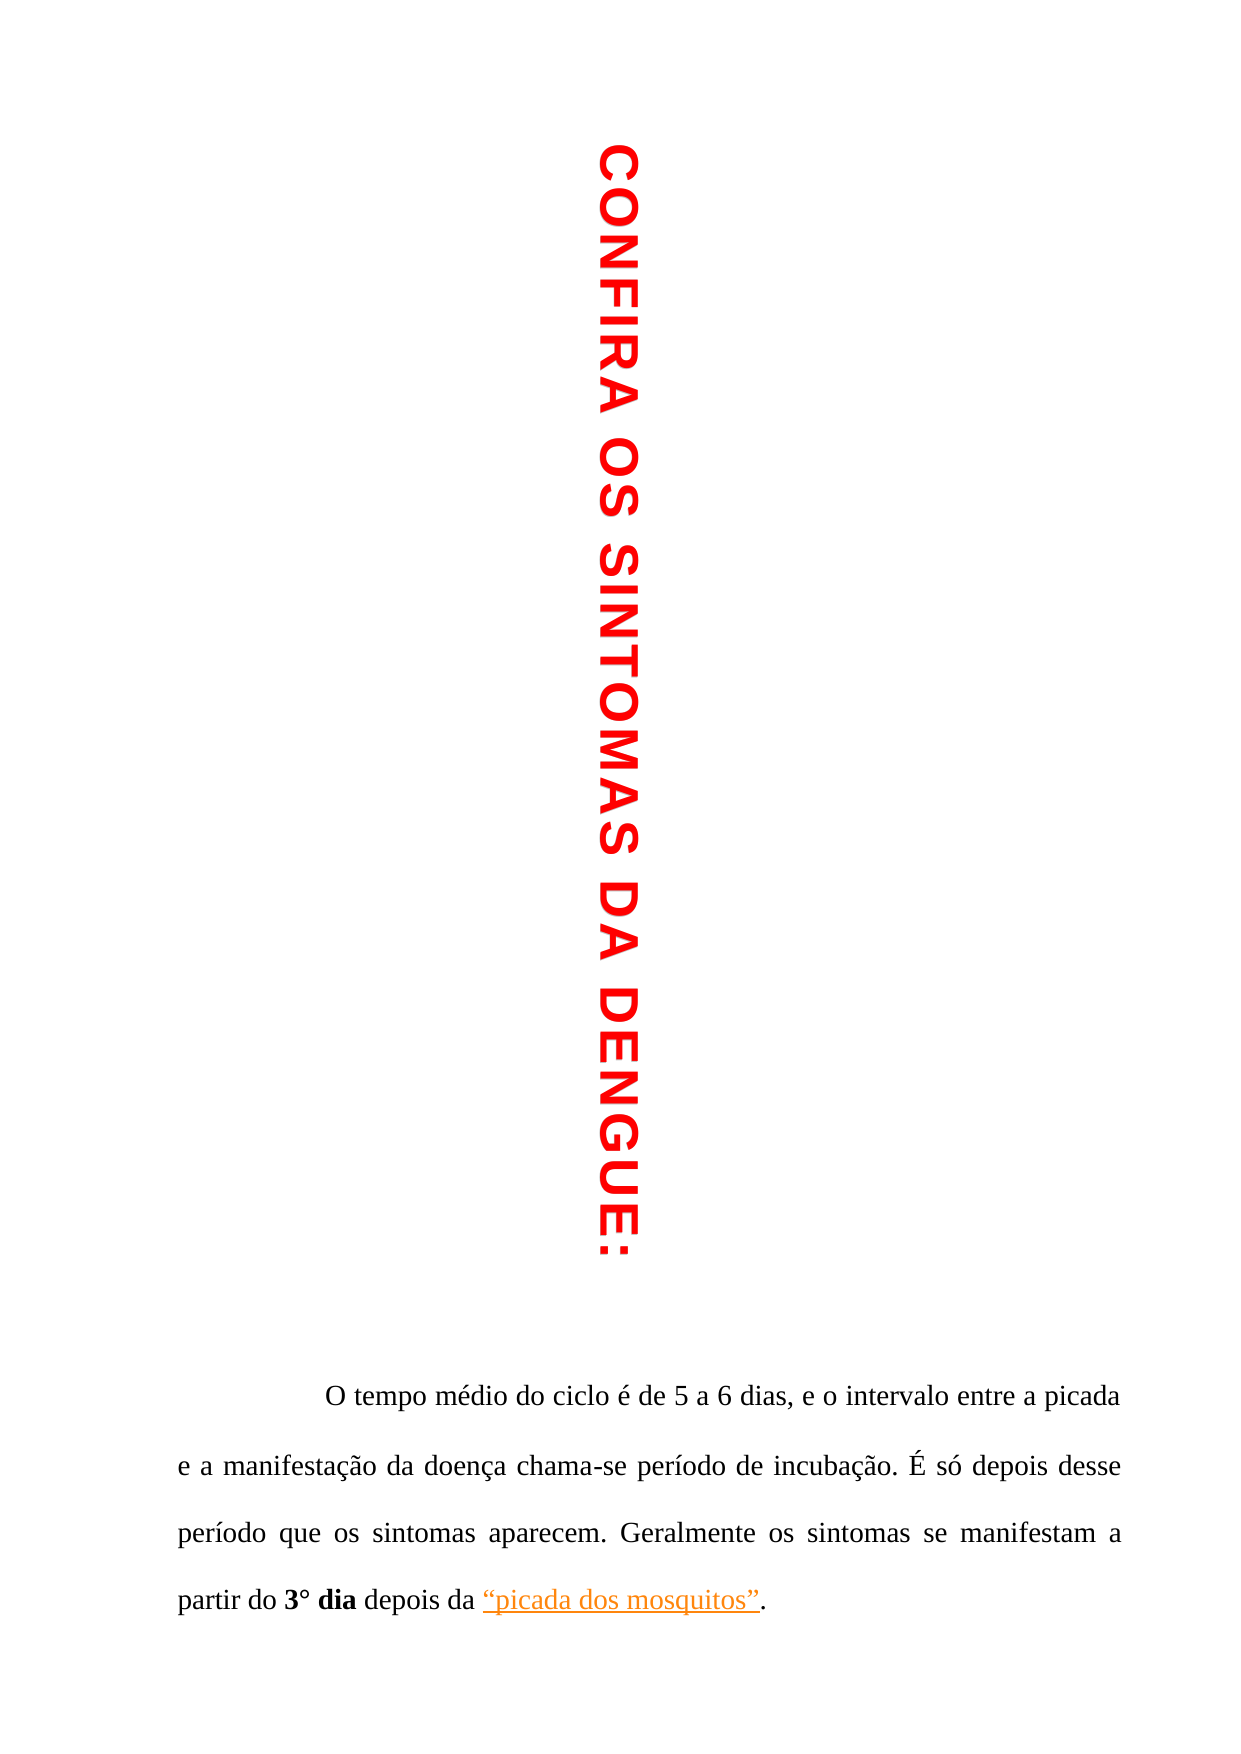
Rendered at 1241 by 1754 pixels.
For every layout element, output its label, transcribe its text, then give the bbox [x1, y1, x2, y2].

text O tempo médio do ciclo é de 5 a 6 dias, e o intervalo entre a picada e a manifestação da doença chama-se período de incubação. É só depois desse período que os sintomas aparecem. Geralmente os sintomas se manifestam a partir do 3° dia depois da “picada dos mosquitos”. [177, 1374, 1122, 1616]
subtitle Confira os sintomas da Dengue: [118, 143, 1122, 1260]
